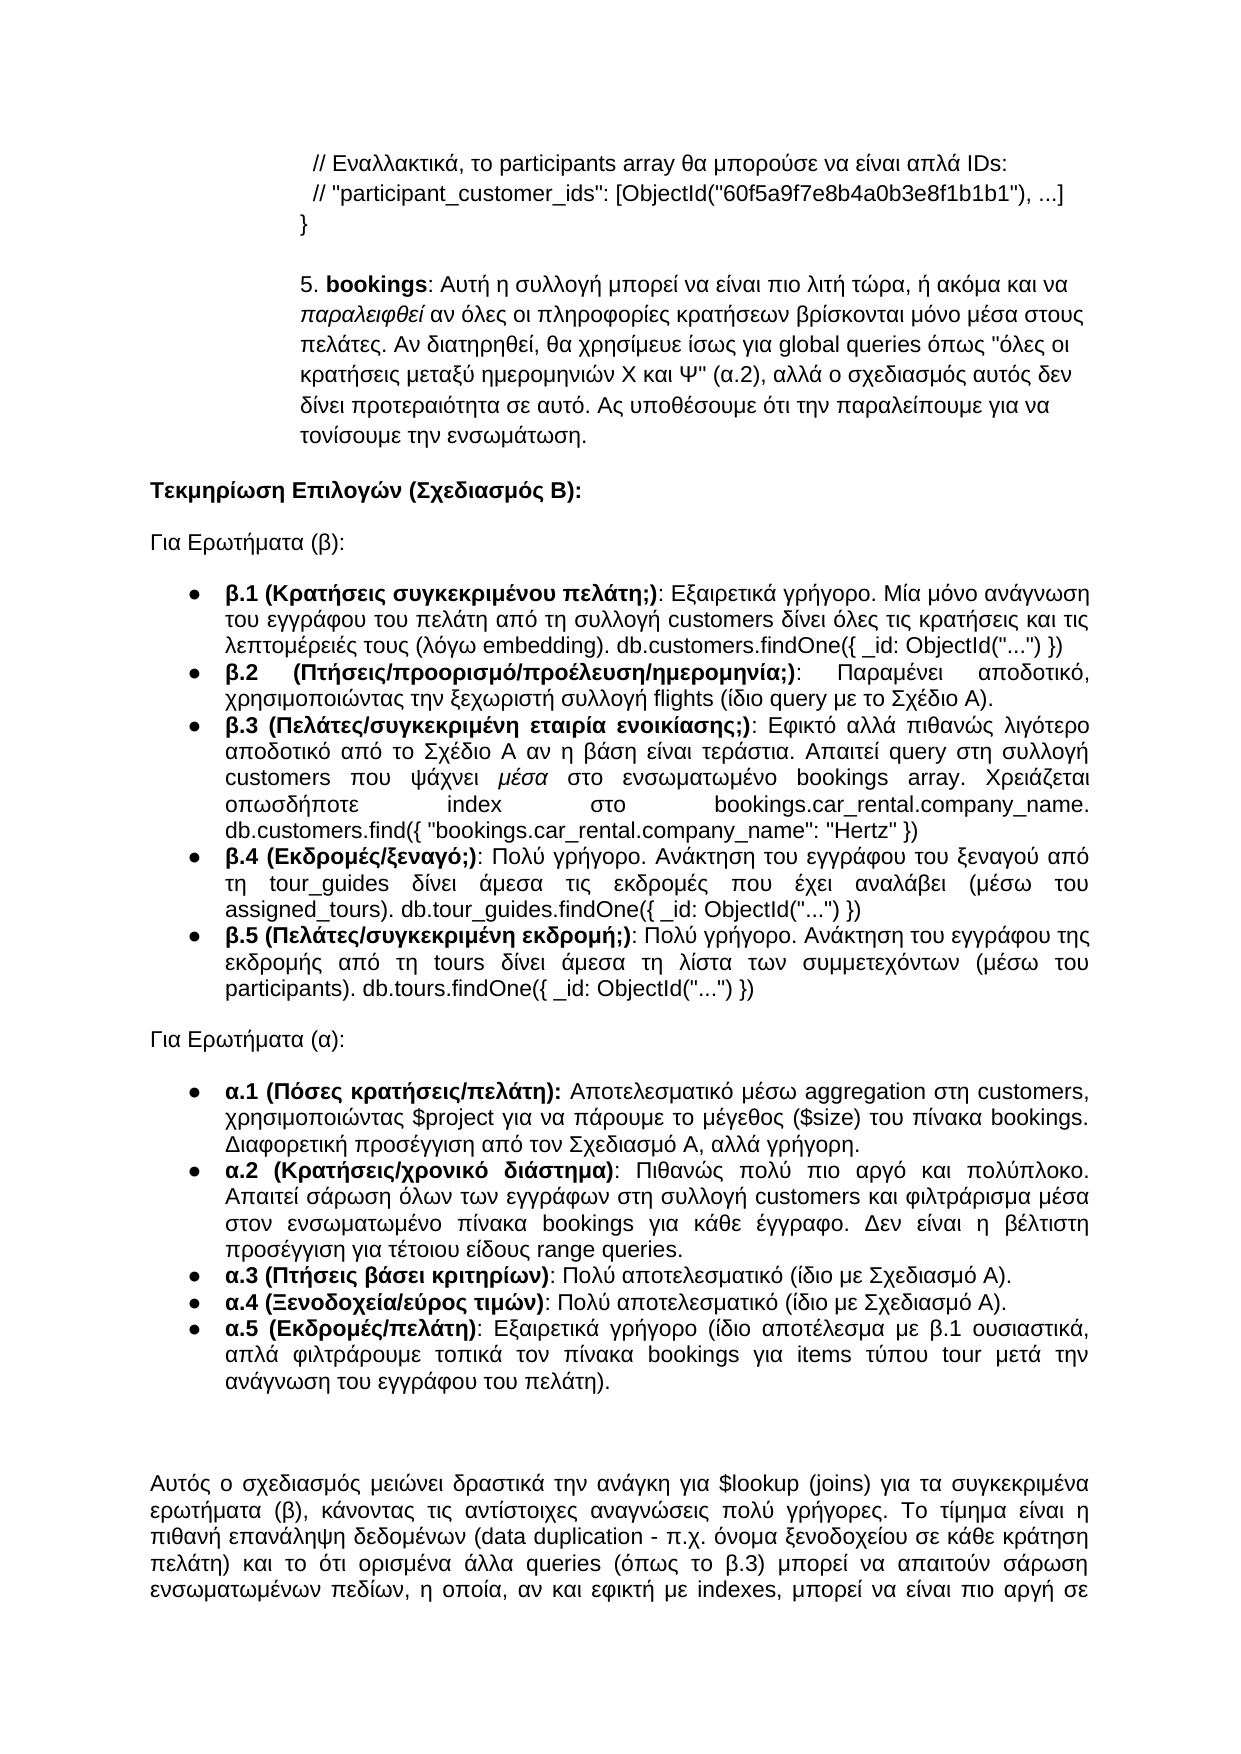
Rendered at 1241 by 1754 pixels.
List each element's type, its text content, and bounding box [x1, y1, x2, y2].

text } [300, 210, 1090, 237]
list β.4 (Εκδρομές/ξεναγό;): Πολύ γρήγορο. Ανάκτηση του εγγράφου του ξεναγού από τη tour_guides δίνει άμεσα τις εκδρομές που έχει αναλάβει (μέσω του assigned_tours). db.tour_guides.findOne({ _id: ObjectId("...") }) [187, 843, 1090, 922]
list α.1 (Πόσες κρατήσεις/πελάτη): Αποτελεσματικό μέσω aggregation στη customers, χρησιμοποιώντας $project για να πάρουμε το μέγεθος ($size) του πίνακα bookings. Διαφορετική προσέγγιση από τον Σχεδιασμό Α, αλλά γρήγορη. [187, 1078, 1090, 1157]
list α.5 (Εκδρομές/πελάτη): Εξαιρετικά γρήγορο (ίδιο αποτέλεσμα με β.1 ουσιαστικά, απλά φιλτράρουμε τοπικά τον πίνακα bookings για items τύπου tour μετά την ανάγνωση του εγγράφου του πελάτη). [187, 1315, 1090, 1394]
list β.2 (Πτήσεις/προορισμό/προέλευση/ημερομηνία;): Παραμένει αποδοτικό, χρησιμοποιώντας την ξεχωριστή συλλογή flights (ίδιο query με το Σχέδιο Α). [187, 659, 1090, 712]
list β.1 (Κρατήσεις συγκεκριμένου πελάτη;): Εξαιρετικά γρήγορο. Μία μόνο ανάγνωση του εγγράφου του πελάτη από τη συλλογή customers δίνει όλες τις κρατήσεις και τις λεπτομέρειές τους (λόγω embedding). db.customers.findOne({ _id: ObjectId("...") }) [187, 580, 1090, 659]
text Για Ερωτήματα (α): [150, 1026, 1090, 1053]
text Για Ερωτήματα (β): [150, 528, 1090, 555]
list β.3 (Πελάτες/συγκεκριμένη εταιρία ενοικίασης;): Εφικτό αλλά πιθανώς λιγότερο αποδοτικό από το Σχέδιο Α αν η βάση είναι τεράστια. Απαιτεί query στη συλλογή customers που ψάχνει μέσα στο ενσωματωμένο bookings array. Χρειάζεται οπωσδήποτε index στο bookings.car_rental.company_name. db.customers.find({ "bookings.car_rental.company_name": "Hertz" }) [187, 712, 1090, 843]
text // Εναλλακτικά, το participants array θα μπορούσε να είναι απλά IDs: [300, 150, 1090, 176]
text 5. bookings: Αυτή η συλλογή μπορεί να είναι πιο λιτή τώρα, ή ακόμα και να παραλειφθεί αν όλες οι πληροφορίες κρατήσεων βρίσκονται μόνο μέσα στους πελάτες. Αν διατηρηθεί, θα χρησίμευε ίσως για global queries όπως "όλες οι κρατήσεις μεταξύ ημερομηνιών Χ και Ψ" (α.2), αλλά ο σχεδιασμός αυτός δεν δίνει προτεραιότητα σε αυτό. Ας υποθέσουμε ότι την παραλείπουμε για να τονίσουμε την ενσωμάτωση. [300, 271, 1090, 448]
list α.3 (Πτήσεις βάσει κριτηρίων): Πολύ αποτελεσματικό (ίδιο με Σχεδιασμό Α). [187, 1262, 1090, 1289]
text Τεκμηρίωση Επιλογών (Σχεδιασμός Β): [150, 477, 1090, 503]
text // "participant_customer_ids": [ObjectId("60f5a9f7e8b4a0b3e8f1b1b1"), ...] [300, 180, 1090, 207]
list α.4 (Ξενοδοχεία/εύρος τιμών): Πολύ αποτελεσματικό (ίδιο με Σχεδιασμό Α). [187, 1289, 1090, 1315]
list β.5 (Πελάτες/συγκεκριμένη εκδρομή;): Πολύ γρήγορο. Ανάκτηση του εγγράφου της εκδρομής από τη tours δίνει άμεσα τη λίστα των συμμετεχόντων (μέσω του participants). db.tours.findOne({ _id: ObjectId("...") }) [187, 922, 1090, 1001]
text Αυτός ο σχεδιασμός μειώνει δραστικά την ανάγκη για $lookup (joins) για τα συγκεκριμένα ερωτήματα (β), κάνοντας τις αντίστοιχες αναγνώσεις πολύ γρήγορες. Το τίμημα είναι η πιθανή επανάληψη δεδομένων (data duplication - π.χ. όνομα ξενοδοχείου σε κάθε κράτηση πελάτη) και το ότι ορισμένα άλλα queries (όπως το β.3) μπορεί να απαιτούν σάρωση ενσωματωμένων πεδίων, η οποία, αν και εφικτή με indexes, μπορεί να είναι πιο αργή σε [150, 1470, 1090, 1602]
list α.2 (Κρατήσεις/χρονικό διάστημα): Πιθανώς πολύ πιο αργό και πολύπλοκο. Απαιτεί σάρωση όλων των εγγράφων στη συλλογή customers και φιλτράρισμα μέσα στον ενσωματωμένο πίνακα bookings για κάθε έγγραφο. Δεν είναι η βέλτιστη προσέγγιση για τέτοιου είδους range queries. [187, 1157, 1090, 1262]
